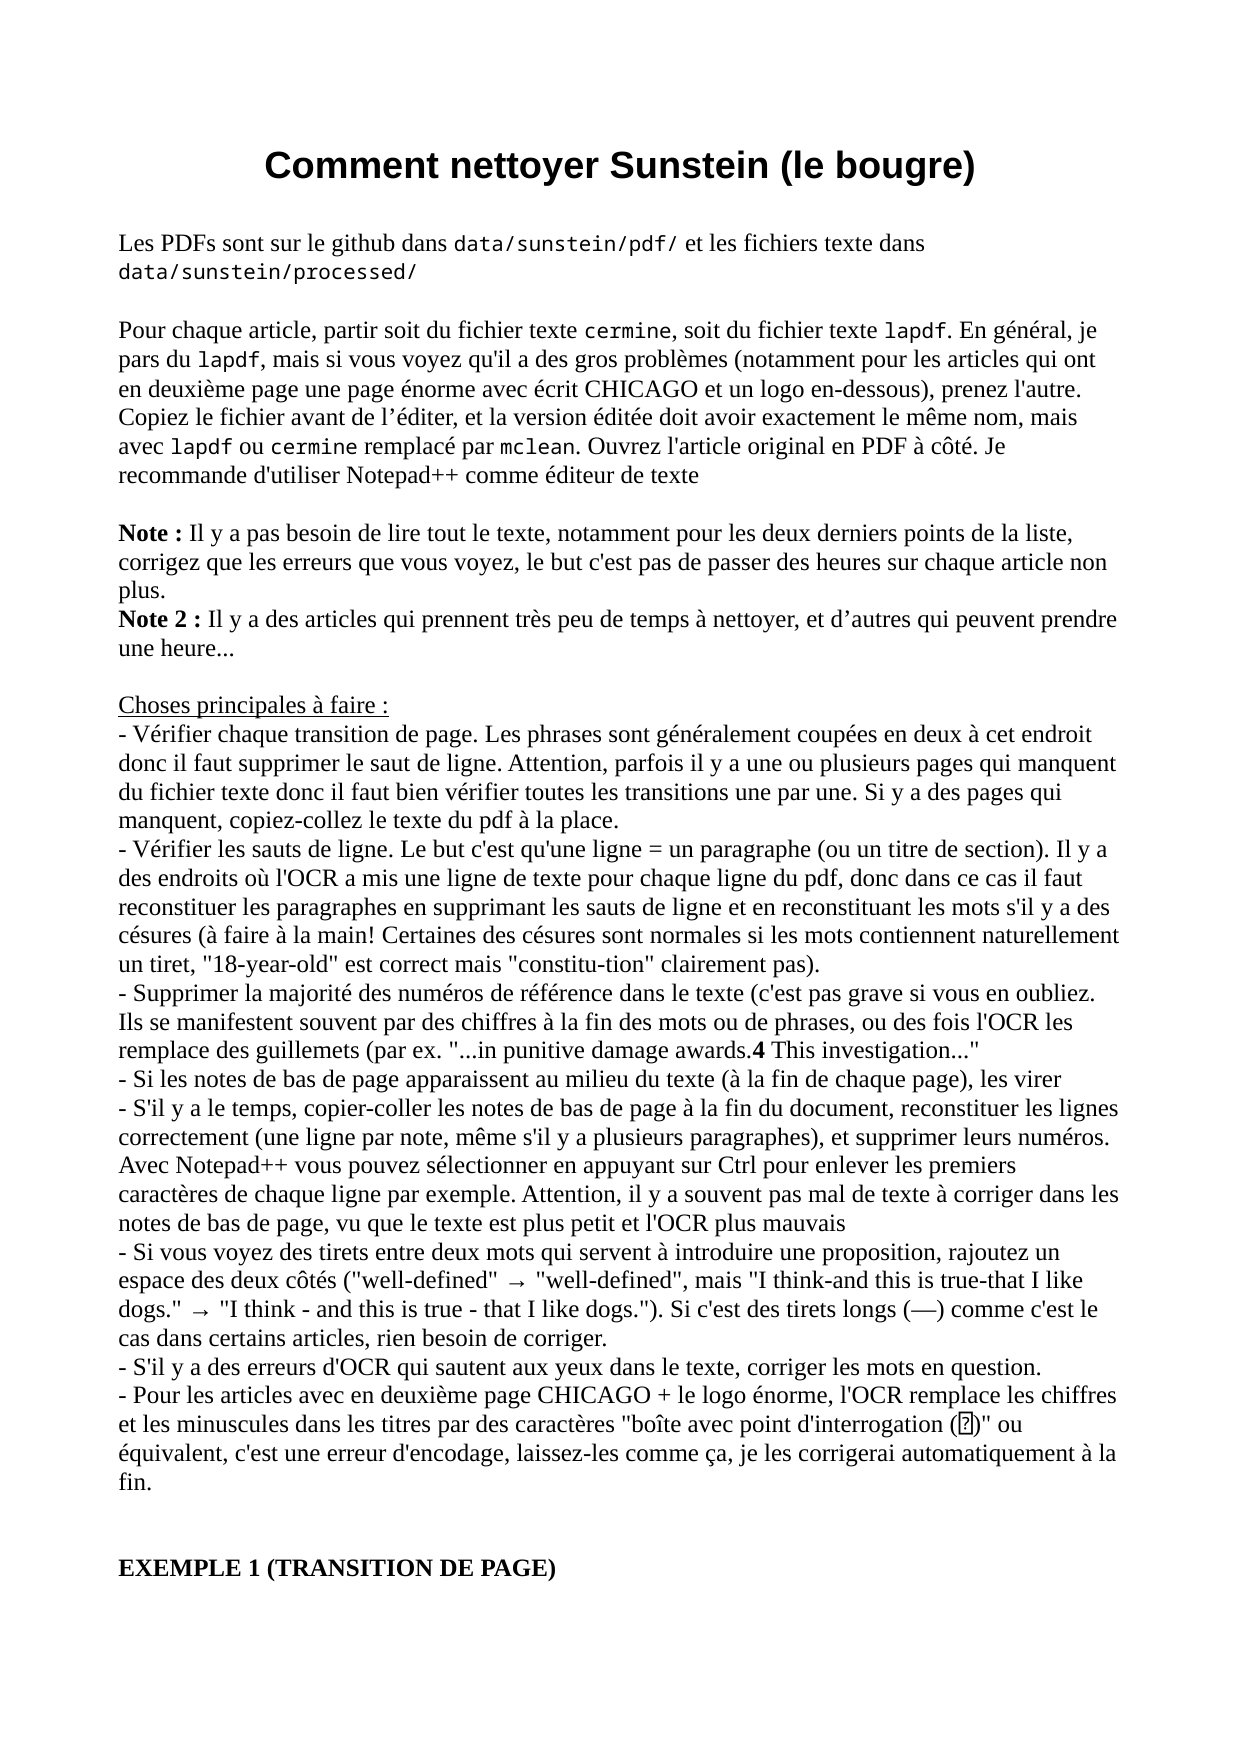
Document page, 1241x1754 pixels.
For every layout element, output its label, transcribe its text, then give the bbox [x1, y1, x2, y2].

text - Si vous voyez des tirets entre deux mots qui servent à introduire une proposition, rajoutez un espace des deux côtés ("well-defined" → "well-defined", mais "I think-and this is true-that I like dogs." → "I think - and this is true - that I like dogs."). Si c'est des tirets longs (—) comme c'est le cas dans certains articles, rien besoin de corriger. [118, 1237, 1122, 1352]
text Choses principales à faire : [118, 691, 1122, 719]
text Note : Il y a pas besoin de lire tout le texte, notamment pour les deux derniers points de la liste, corrigez que les erreurs que vous voyez, le but c'est pas de passer des heures sur chaque article non plus. [118, 518, 1122, 604]
text Pour chaque article, partir soit du fichier texte cermine, soit du fichier texte lapdf. En général, je pars du lapdf, mais si vous voyez qu'il a des gros problèmes (notamment pour les articles qui ont en deuxième page une page énorme avec écrit CHICAGO et un logo en-dessous), prenez l'autre. Copiez le fichier avant de l’éditer, et la version éditée doit avoir exactement le même nom, mais avec lapdf ou cermine remplacé par mclean. Ouvrez l'article original en PDF à côté. Je recommande d'utiliser Notepad++ comme éditeur de texte [118, 315, 1122, 489]
text - Vérifier chaque transition de page. Les phrases sont généralement coupées en deux à cet endroit donc il faut supprimer le saut de ligne. Attention, parfois il y a une ou plusieurs pages qui manquent du fichier texte donc il faut bien vérifier toutes les transitions une par une. Si y a des pages qui manquent, copiez-collez le texte du pdf à la place. [118, 719, 1122, 834]
text - Supprimer la majorité des numéros de référence dans le texte (c'est pas grave si vous en oubliez. Ils se manifestent souvent par des chiffres à la fin des mots ou de phrases, ou des fois l'OCR les remplace des guillemets (par ex. "...in punitive damage awards.4 This investigation..." [118, 978, 1122, 1064]
text EXEMPLE 1 (TRANSITION DE PAGE) [118, 1553, 1122, 1582]
text Les PDFs sont sur le github dans data/sunstein/pdf/ et les fichiers texte dans data/sunstein/processed/ [118, 228, 1122, 286]
text - Si les notes de bas de page apparaissent au milieu du texte (à la fin de chaque page), les virer [118, 1064, 1122, 1093]
text Note 2 : Il y a des articles qui prennent très peu de temps à nettoyer, et d’autres qui peuvent prendre une heure... [118, 604, 1122, 662]
text - S'il y a le temps, copier-coller les notes de bas de page à la fin du document, reconstituer les lignes correctement (une ligne par note, même s'il y a plusieurs paragraphes), et supprimer leurs numéros. Avec Notepad++ vous pouvez sélectionner en appuyant sur Ctrl pour enlever les premiers caractères de chaque ligne par exemple. Attention, il y a souvent pas mal de texte à corriger dans les notes de bas de page, vu que le texte est plus petit et l'OCR plus mauvais [118, 1093, 1122, 1237]
text - Pour les articles avec en deuxième page CHICAGO + le logo énorme, l'OCR remplace les chiffres et les minuscules dans les titres par des caractères "boîte avec point d'interrogation (⍰)" ou équivalent, c'est une erreur d'encodage, laissez-les comme ça, je les corrigerai automatiquement à la fin. [118, 1381, 1122, 1496]
text - S'il y a des erreurs d'OCR qui sautent aux yeux dans le texte, corriger les mots en question. [118, 1352, 1122, 1381]
text - Vérifier les sauts de ligne. Le but c'est qu'une ligne = un paragraphe (ou un titre de section). Il y a des endroits où l'OCR a mis une ligne de texte pour chaque ligne du pdf, donc dans ce cas il faut reconstituer les paragraphes en supprimant les sauts de ligne et en reconstituant les mots s'il y a des césures (à faire à la main! Certaines des césures sont normales si les mots contiennent naturellement un tiret, "18-year-old" est correct mais "constitu-tion" clairement pas). [118, 834, 1122, 978]
subtitle Comment nettoyer Sunstein (le bougre) [118, 143, 1122, 187]
